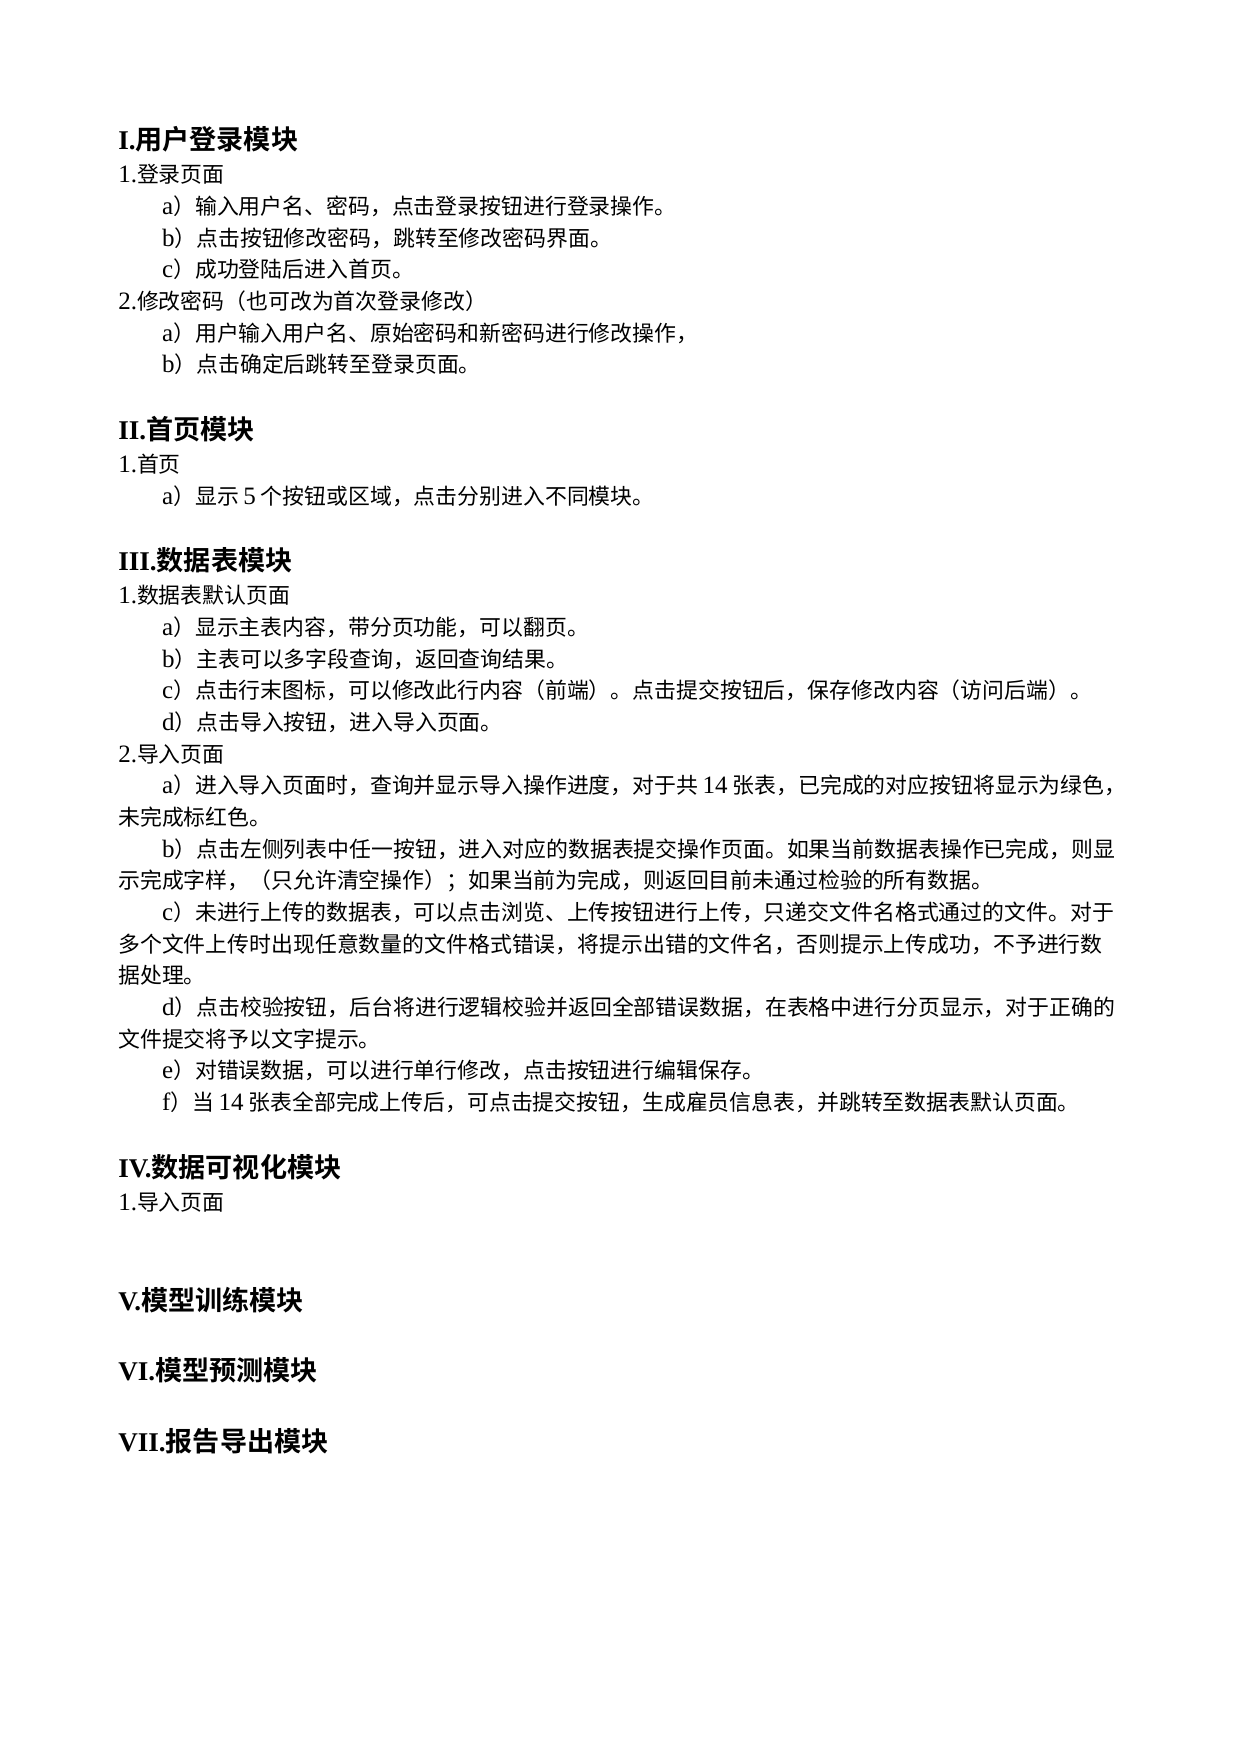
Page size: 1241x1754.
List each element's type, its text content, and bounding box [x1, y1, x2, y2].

text e）对错误数据，可以进行单行修改，点击按钮进行编辑保存。 [118, 1053, 1122, 1085]
text c）成功登陆后进入首页。 [118, 252, 1122, 284]
text 1.登录页面 [118, 157, 1122, 189]
text b）点击确定后跳转至登录页面。 [118, 347, 1122, 379]
text f）当14张表全部完成上传后，可点击提交按钮，生成雇员信息表，并跳转至数据表默认页面。 [118, 1085, 1122, 1117]
text d）点击校验按钮，后台将进行逻辑校验并返回全部错误数据，在表格中进行分页显示，对于正确的文件提交将予以文字提示。 [118, 990, 1122, 1053]
text a）用户输入用户名、原始密码和新密码进行修改操作， [118, 316, 1122, 347]
text II.首页模块 [118, 408, 1122, 447]
text 1.数据表默认页面 [118, 578, 1122, 610]
text 2.修改密码（也可改为首次登录修改） [118, 284, 1122, 316]
text a）显示主表内容，带分页功能，可以翻页。 [118, 610, 1122, 642]
text VII.报告导出模块 [118, 1419, 1122, 1459]
text III.数据表模块 [118, 539, 1122, 578]
text a）显示5个按钮或区域，点击分别进入不同模块。 [118, 479, 1122, 510]
text 1.首页 [118, 447, 1122, 479]
text I.用户登录模块 [118, 118, 1122, 157]
text a）进入导入页面时，查询并显示导入操作进度，对于共14张表，已完成的对应按钮将显示为绿色，未完成标红色。 [118, 768, 1122, 832]
text b）主表可以多字段查询，返回查询结果。 [118, 642, 1122, 673]
text d）点击导入按钮，进入导入页面。 [118, 705, 1122, 737]
text b）点击按钮修改密码，跳转至修改密码界面。 [118, 221, 1122, 252]
text b）点击左侧列表中任一按钮，进入对应的数据表提交操作页面。如果当前数据表操作已完成，则显示完成字样，（只允许清空操作）；如果当前为完成，则返回目前未通过检验的所有数据。 [118, 832, 1122, 895]
text V.模型训练模块 [118, 1279, 1122, 1318]
text 1.导入页面 [118, 1185, 1122, 1216]
text c）未进行上传的数据表，可以点击浏览、上传按钮进行上传，只递交文件名格式通过的文件。对于多个文件上传时出现任意数量的文件格式错误，将提示出错的文件名，否则提示上传成功，不予进行数据处理。 [118, 895, 1122, 990]
text c）点击行末图标，可以修改此行内容（前端）。点击提交按钮后，保存修改内容（访问后端）。 [118, 673, 1122, 705]
text 2.导入页面 [118, 737, 1122, 768]
text IV.数据可视化模块 [118, 1146, 1122, 1185]
text a）输入用户名、密码，点击登录按钮进行登录操作。 [118, 189, 1122, 221]
text VI.模型预测模块 [118, 1349, 1122, 1388]
